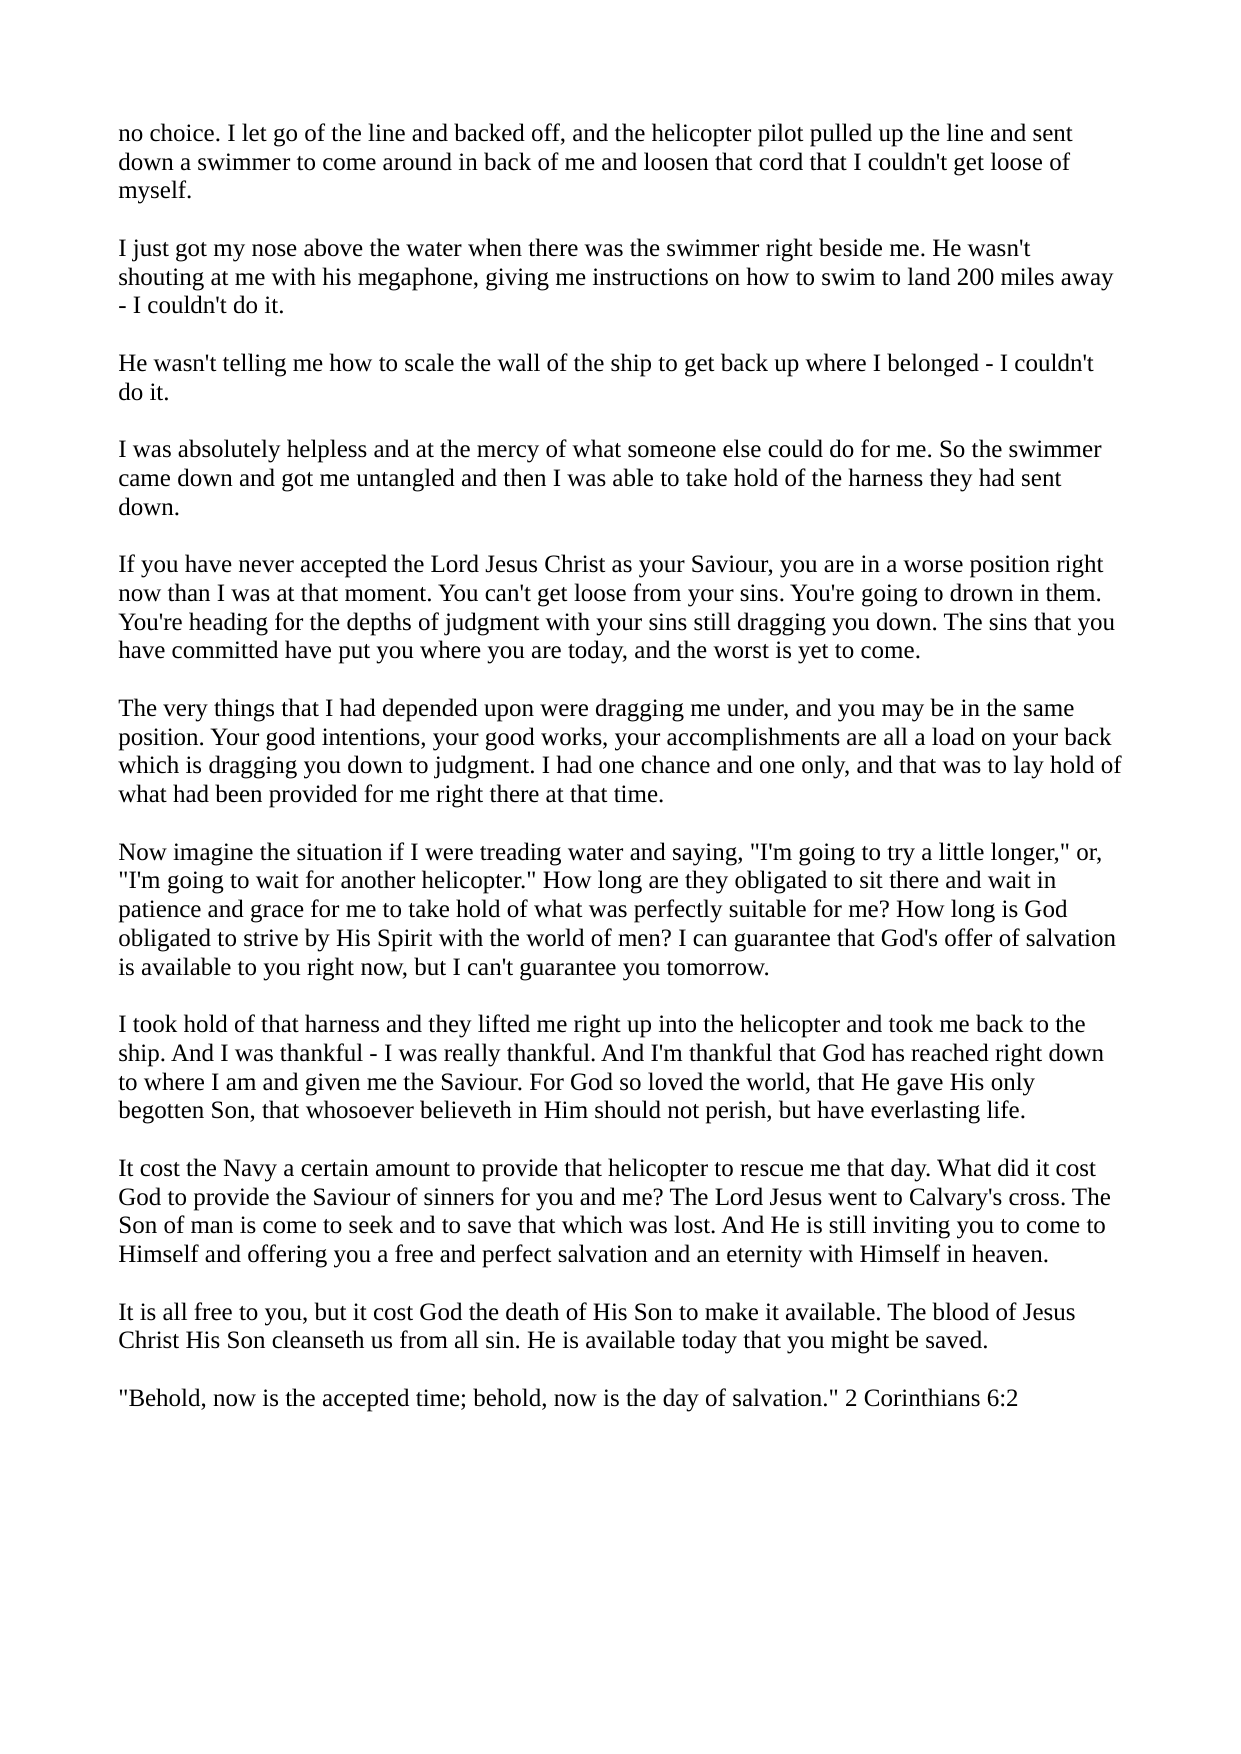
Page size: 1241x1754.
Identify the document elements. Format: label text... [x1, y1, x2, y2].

text It cost the Navy a certain amount to provide that helicopter to rescue me that day. What did it cost God to provide the Saviour of sinners for you and me? The Lord Jesus went to Calvary's cross. The Son of man is come to seek and to save that which was lost. And He is still inviting you to come to Himself and offering you a free and perfect salvation and an eternity with Himself in heaven. [118, 1153, 1122, 1268]
text If you have never accepted the Lord Jesus Christ as your Saviour, you are in a worse position right now than I was at that moment. You can't get loose from your sins. You're going to drown in them. You're heading for the depths of judgment with your sins still dragging you down. The sins that you have committed have put you where you are today, and the worst is yet to come. [118, 549, 1122, 664]
text The very things that I had depended upon were dragging me under, and you may be in the same position. Your good intentions, your good works, your accomplishments are all a load on your back which is dragging you down to judgment. I had one chance and one only, and that was to lay hold of what had been provided for me right there at that time. [118, 693, 1122, 808]
text "Behold, now is the accepted time; behold, now is the day of salvation." 2 Corinthians 6:2 [118, 1383, 1122, 1412]
text Now imagine the situation if I were treading water and saying, "I'm going to try a little longer," or, "I'm going to wait for another helicopter." How long are they obligated to sit there and wait in patience and grace for me to take hold of what was perfectly suitable for me? How long is God obligated to strive by His Spirit with the world of men? I can guarantee that God's offer of salvation is available to you right now, but I can't guarantee you tomorrow. [118, 837, 1122, 981]
text I took hold of that harness and they lifted me right up into the helicopter and took me back to the ship. And I was thankful - I was really thankful. And I'm thankful that God has reached right down to where I am and given me the Saviour. For God so loved the world, that He gave His only begotten Son, that whosoever believeth in Him should not perish, but have everlasting life. [118, 1009, 1122, 1124]
text I just got my nose above the water when there was the swimmer right beside me. He wasn't shouting at me with his megaphone, giving me instructions on how to swim to land 200 miles away - I couldn't do it. [118, 233, 1122, 319]
text He wasn't telling me how to scale the wall of the ship to get back up where I belonged - I couldn't do it. [118, 348, 1122, 406]
text It is all free to you, but it cost God the death of His Son to make it available. The blood of Jesus Christ His Son cleanseth us from all sin. He is available today that you might be saved. [118, 1297, 1122, 1354]
text I was absolutely helpless and at the mercy of what someone else could do for me. So the swimmer came down and got me untangled and then I was able to take hold of the harness they had sent down. [118, 434, 1122, 521]
text no choice. I let go of the line and backed off, and the helicopter pilot pulled up the line and sent down a swimmer to come around in back of me and loosen that cord that I couldn't get loose of myself. [118, 118, 1122, 204]
